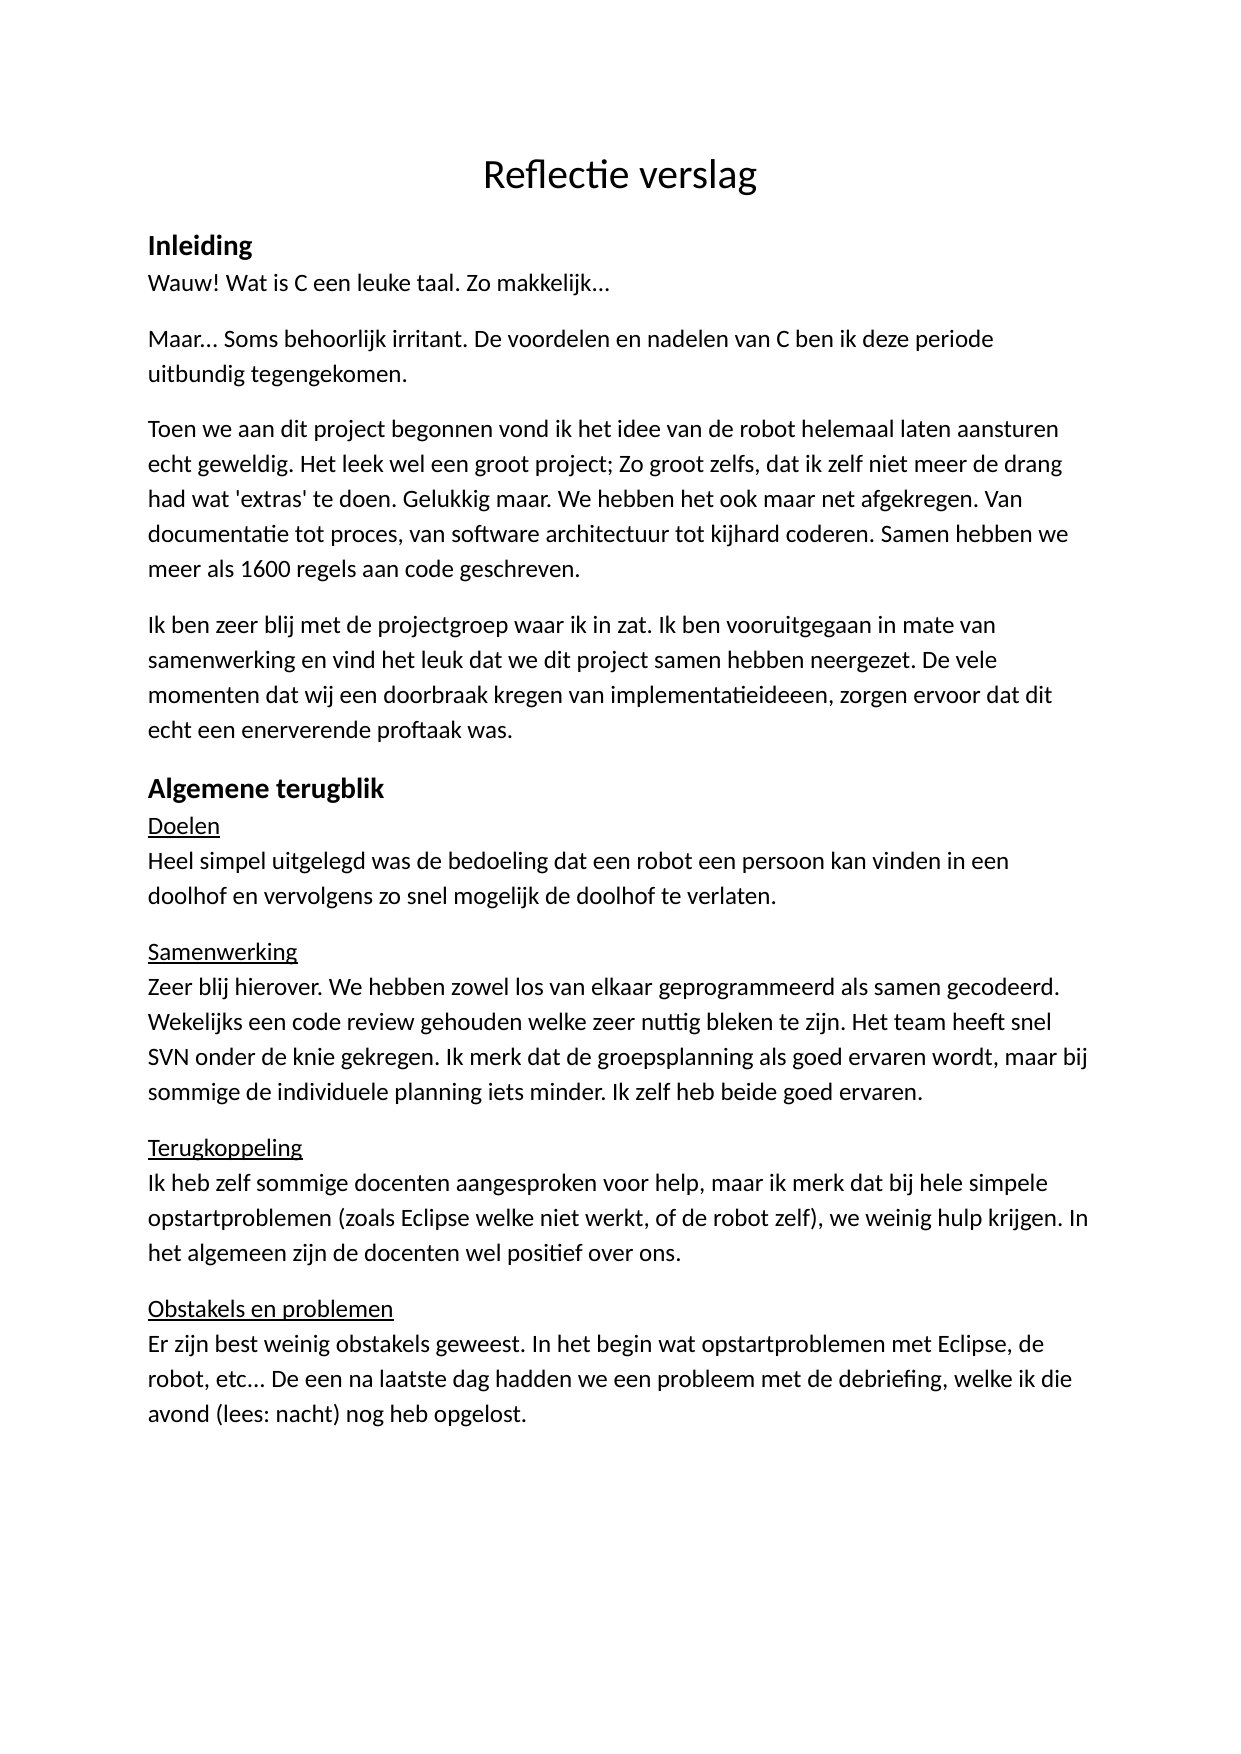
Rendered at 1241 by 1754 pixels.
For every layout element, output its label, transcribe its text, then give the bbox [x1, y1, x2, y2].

text Reflectie verslag [148, 148, 1093, 198]
text Maar... Soms behoorlijk irritant. De voordelen en nadelen van C ben ik deze periode uitbundig tegengekomen. [148, 323, 1093, 388]
text Algemene terugblik Doelen Heel simpel uitgelegd was de bedoeling dat een robot een persoon kan vinden in een doolhof en vervolgens zo snel mogelijk de doolhof te verlaten. [148, 770, 1093, 911]
text Ik ben zeer blij met de projectgroep waar ik in zat. Ik ben vooruitgegaan in mate van samenwerking en vind het leuk dat we dit project samen hebben neergezet. De vele momenten dat wij een doorbraak kregen van implementatieideeen, zorgen ervoor dat dit echt een enerverende proftaak was. [148, 609, 1093, 745]
text Terugkoppeling Ik heb zelf sommige docenten aangesproken voor help, maar ik merk dat bij hele simpele opstartproblemen (zoals Eclipse welke niet werkt, of de robot zelf), we weinig hulp krijgen. In het algemeen zijn de docenten wel positief over ons. [148, 1132, 1093, 1268]
text Inleiding Wauw! Wat is C een leuke taal. Zo makkelijk... [148, 227, 1093, 297]
text Obstakels en problemen Er zijn best weinig obstakels geweest. In het begin wat opstartproblemen met Eclipse, de robot, etc... De een na laatste dag hadden we een probleem met de debriefing, welke ik die avond (lees: nacht) nog heb opgelost. [148, 1293, 1093, 1428]
text Samenwerking Zeer blij hierover. We hebben zowel los van elkaar geprogrammeerd als samen gecodeerd. Wekelijks een code review gehouden welke zeer nuttig bleken te zijn. Het team heeft snel SVN onder de knie gekregen. Ik merk dat de groepsplanning als goed ervaren wordt, maar bij sommige de individuele planning iets minder. Ik zelf heb beide goed ervaren. [148, 936, 1093, 1107]
text Toen we aan dit project begonnen vond ik het idee van de robot helemaal laten aansturen echt geweldig. Het leek wel een groot project; Zo groot zelfs, dat ik zelf niet meer de drang had wat 'extras' te doen. Gelukkig maar. We hebben het ook maar net afgekregen. Van documentatie tot proces, van software architectuur tot kijhard coderen. Samen hebben we meer als 1600 regels aan code geschreven. [148, 414, 1093, 584]
